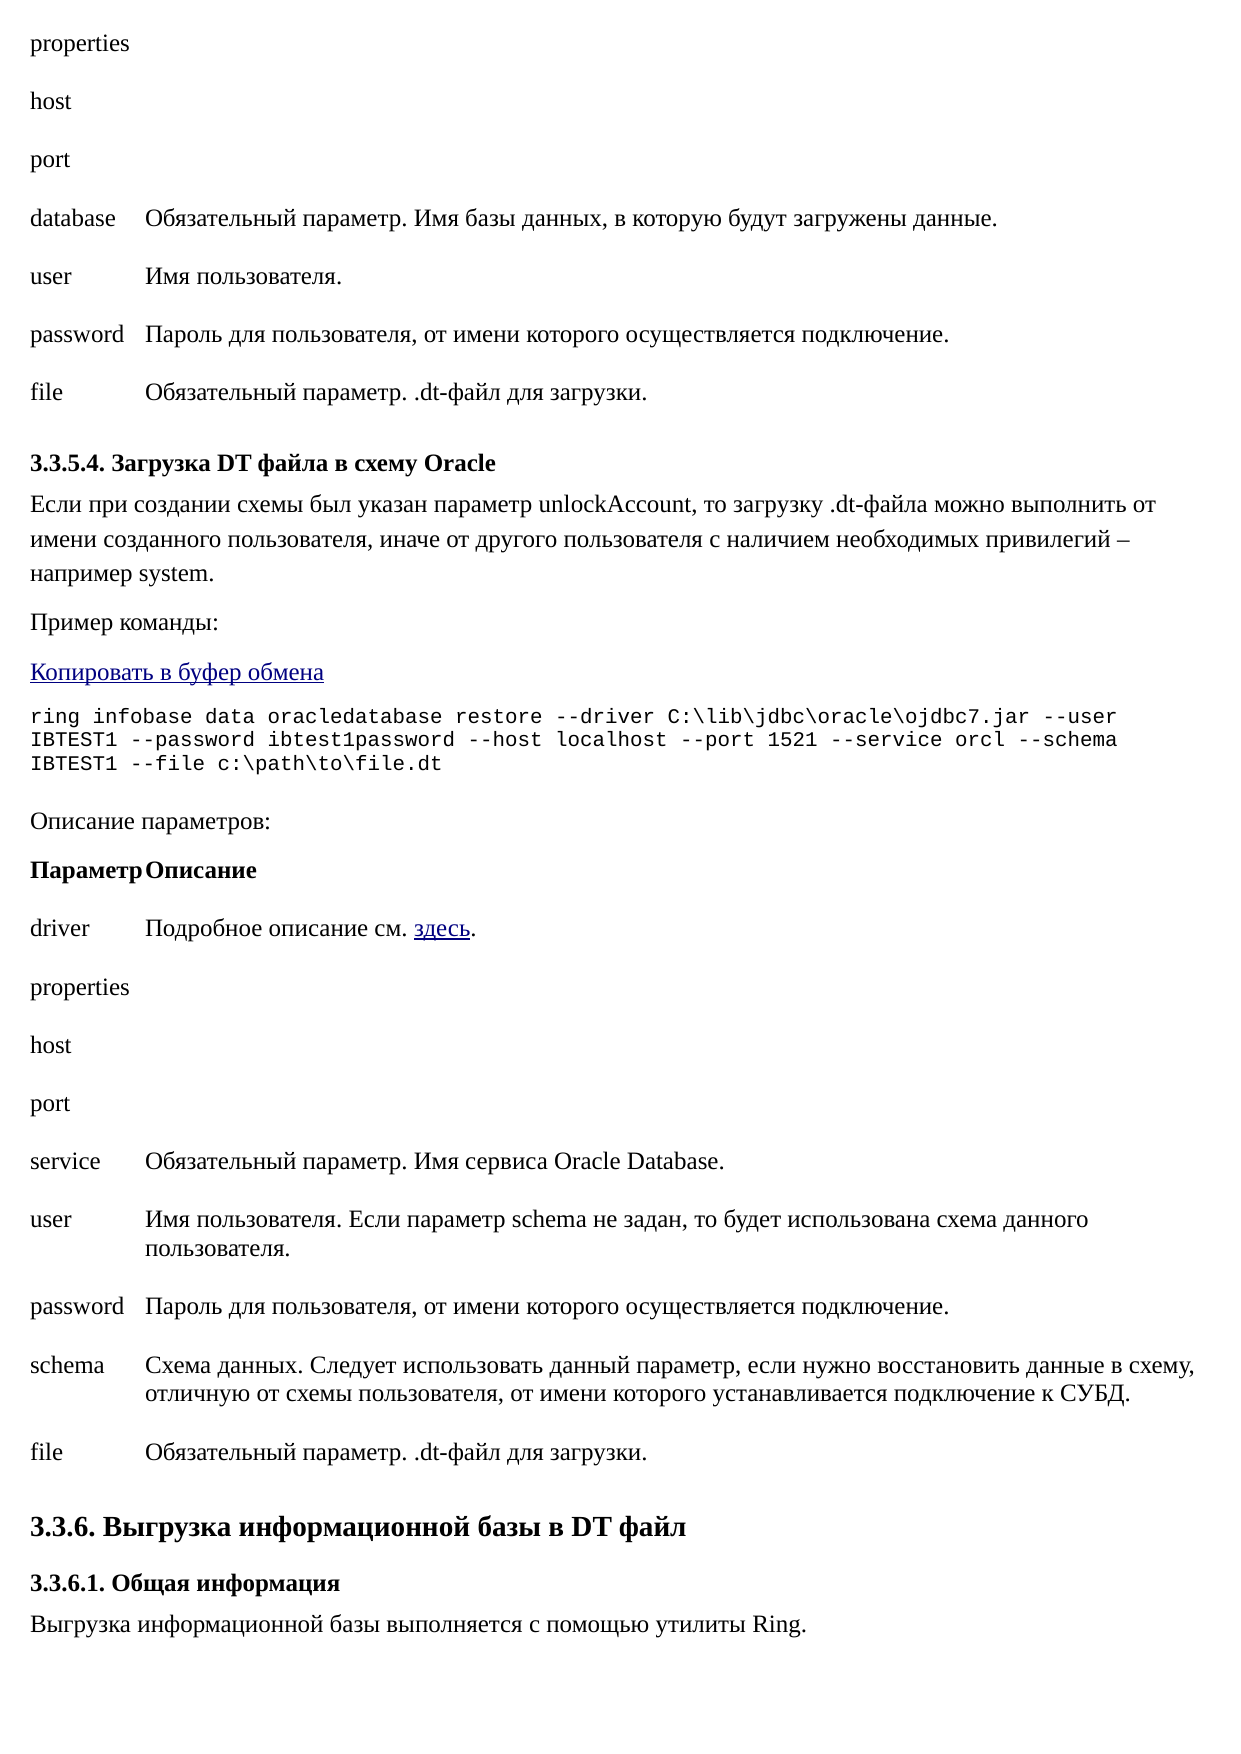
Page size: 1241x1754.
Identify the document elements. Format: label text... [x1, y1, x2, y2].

table_cell Имя пользователя. Если параметр schema не задан, то будет использована схема данного пользователя. [145, 1205, 1211, 1291]
subtitle 3.3.5.4. Загрузка DT файла в схему Oracle [30, 448, 1211, 477]
table_header Описание [145, 855, 1211, 913]
text Копировать в буфер обмена [30, 657, 1211, 685]
table_cell driver properties host port [30, 913, 145, 1146]
table_cell database [30, 203, 145, 261]
table_cell user [30, 261, 145, 319]
table_header Параметр [30, 855, 145, 913]
table_cell file [30, 378, 145, 436]
table_cell Обязательный параметр. Имя сервиса Oracle Database. [145, 1146, 1211, 1204]
table_cell Пароль для пользователя, от имени которого осуществляется подключение. [145, 319, 1001, 377]
table_cell password [30, 1291, 145, 1350]
table_cell Обязательный параметр. .dt-файл для загрузки. [145, 1437, 1211, 1495]
table_cell file [30, 1437, 145, 1495]
table_cell service [30, 1146, 145, 1204]
subtitle 3.3.6. Выгрузка информационной базы в DT файл [30, 1509, 1211, 1543]
text Выгрузка информационной базы выполняется с помощью утилиты Ring. [30, 1609, 1211, 1638]
table_cell Схема данных. Следует использовать данный параметр, если нужно восстановить данные в схему, отличную от схемы пользователя, от имени которого устанавливается подключение к СУБД. [145, 1350, 1211, 1437]
table_cell password [30, 319, 145, 377]
text ring infobase data oracledatabase restore --driver C:\lib\jdbc\oracle\ojdbc7.jar --user IBTEST1 --password ibtest1password --host localhost --port 1521 --service orcl --schema IBTEST1 --file c:\path\to\file.dt [30, 706, 1211, 777]
table_cell Обязательный параметр. .dt-файл для загрузки. [145, 378, 1001, 436]
text Описание параметров: [30, 806, 1211, 835]
text Пример команды: [30, 607, 1211, 636]
text Если при создании схемы был указан параметр unlockAccount, то загрузку .dt-файла можно выполнить от имени созданного пользователя, иначе от другого пользователя с наличием необходимых привилегий – например system. [30, 489, 1211, 587]
table_cell properties host port [30, 28, 145, 203]
table_cell Имя пользователя. [145, 261, 1001, 319]
table_cell schema [30, 1350, 145, 1437]
subtitle 3.3.6.1. Общая информация [30, 1568, 1211, 1597]
table_cell Подробное описание см. здесь. [145, 913, 1211, 1146]
table_cell user [30, 1205, 145, 1291]
table_cell Пароль для пользователя, от имени которого осуществляется подключение. [145, 1291, 1211, 1350]
table_cell [145, 28, 1001, 203]
table_cell Обязательный параметр. Имя базы данных, в которую будут загружены данные. [145, 203, 1001, 261]
